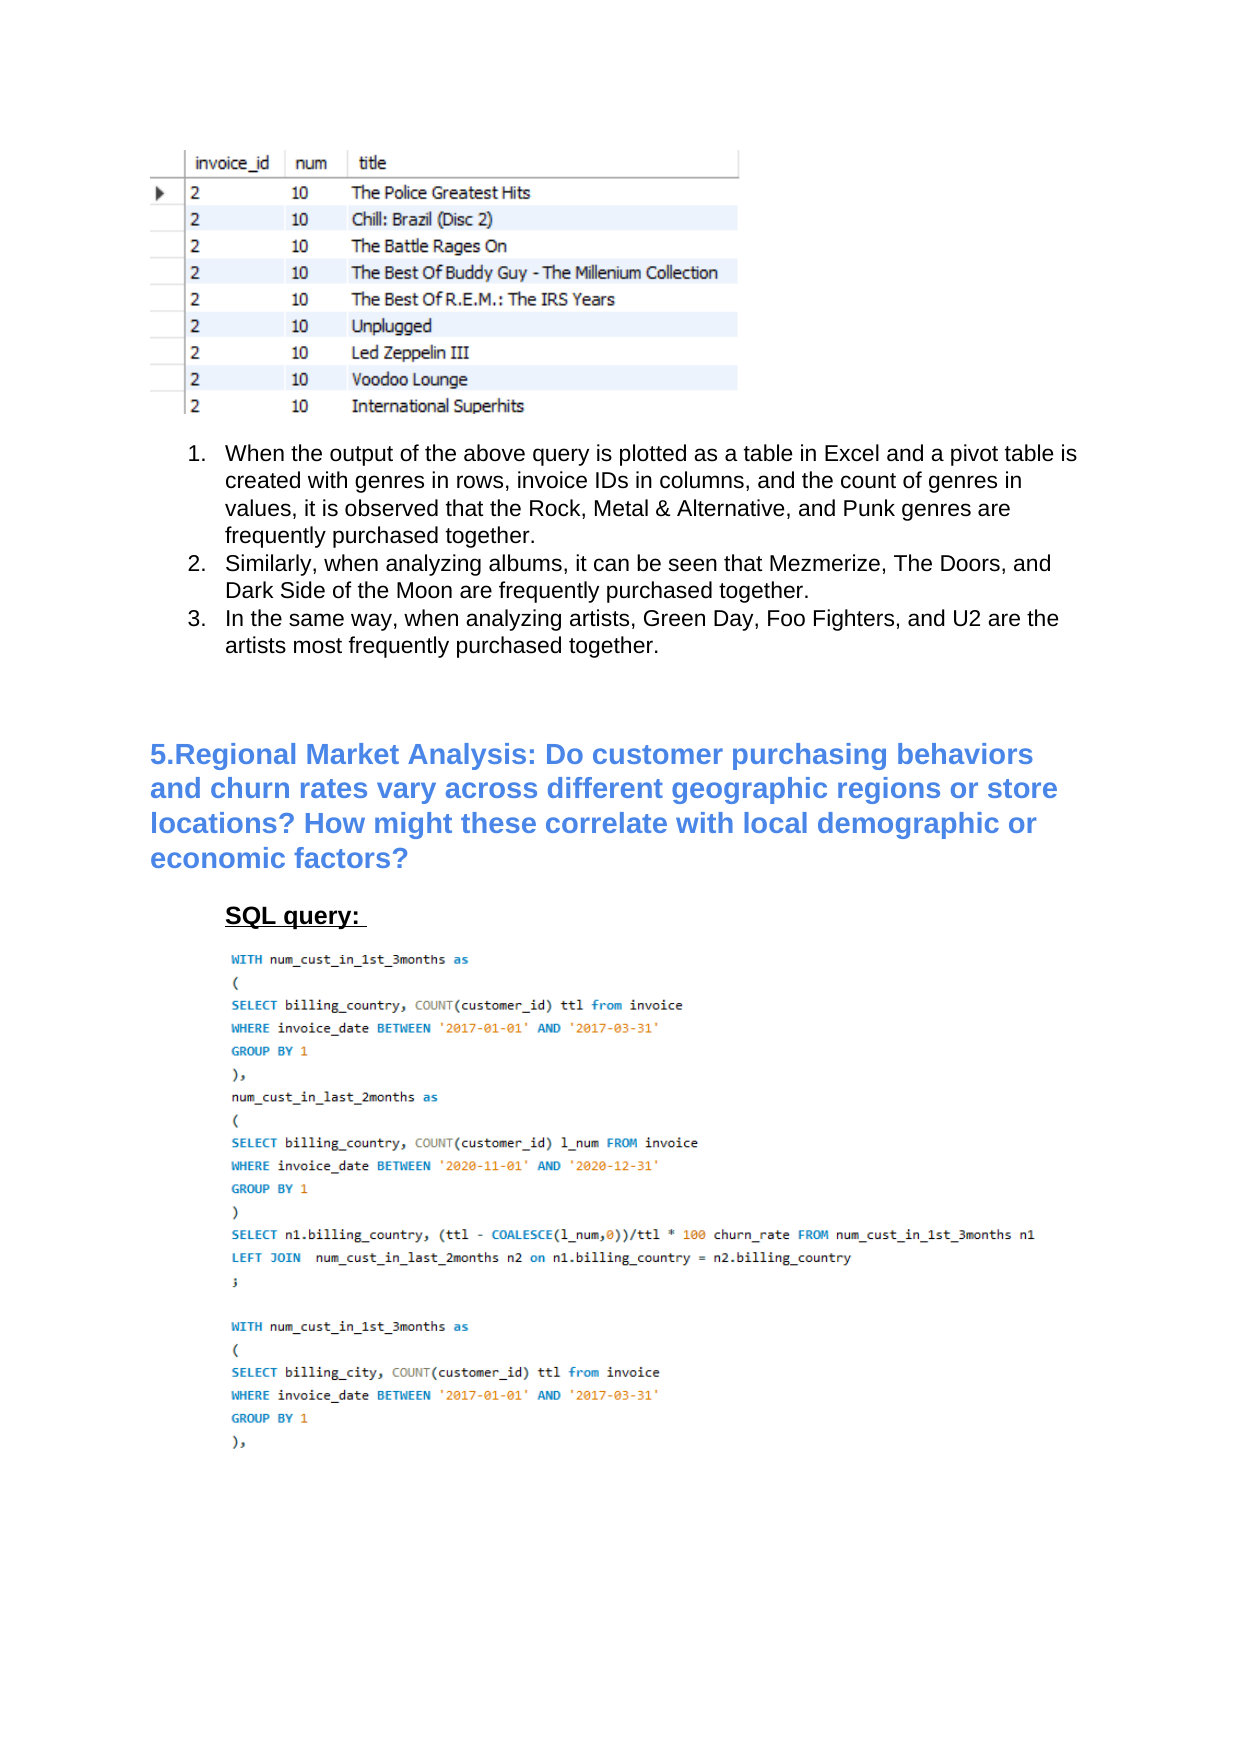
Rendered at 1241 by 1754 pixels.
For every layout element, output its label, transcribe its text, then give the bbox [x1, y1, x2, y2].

list In the same way, when analyzing artists, Green Day, Foo Fighters, and U2 are the artists most frequently purchased together. [187, 604, 1090, 658]
list When the output of the above query is plotted as a table in Excel and a pivot table is created with genres in rows, invoice IDs in columns, and the count of genres in values, it is observed that the Rock, Metal & Alternative, and Punk genres are frequently purchased together. [187, 440, 1090, 549]
text SQL query: [150, 901, 1090, 929]
picture [225, 955, 1166, 1450]
picture [150, 150, 963, 414]
list Similarly, when analyzing albums, it can be seen that Mezmerize, The Doors, and Dark Side of the Moon are frequently purchased together. [187, 550, 1090, 603]
text 5.Regional Market Analysis: Do customer purchasing behaviors and churn rates vary across different geographic regions or store locations? How might these correlate with local demographic or economic factors? [150, 737, 1090, 874]
